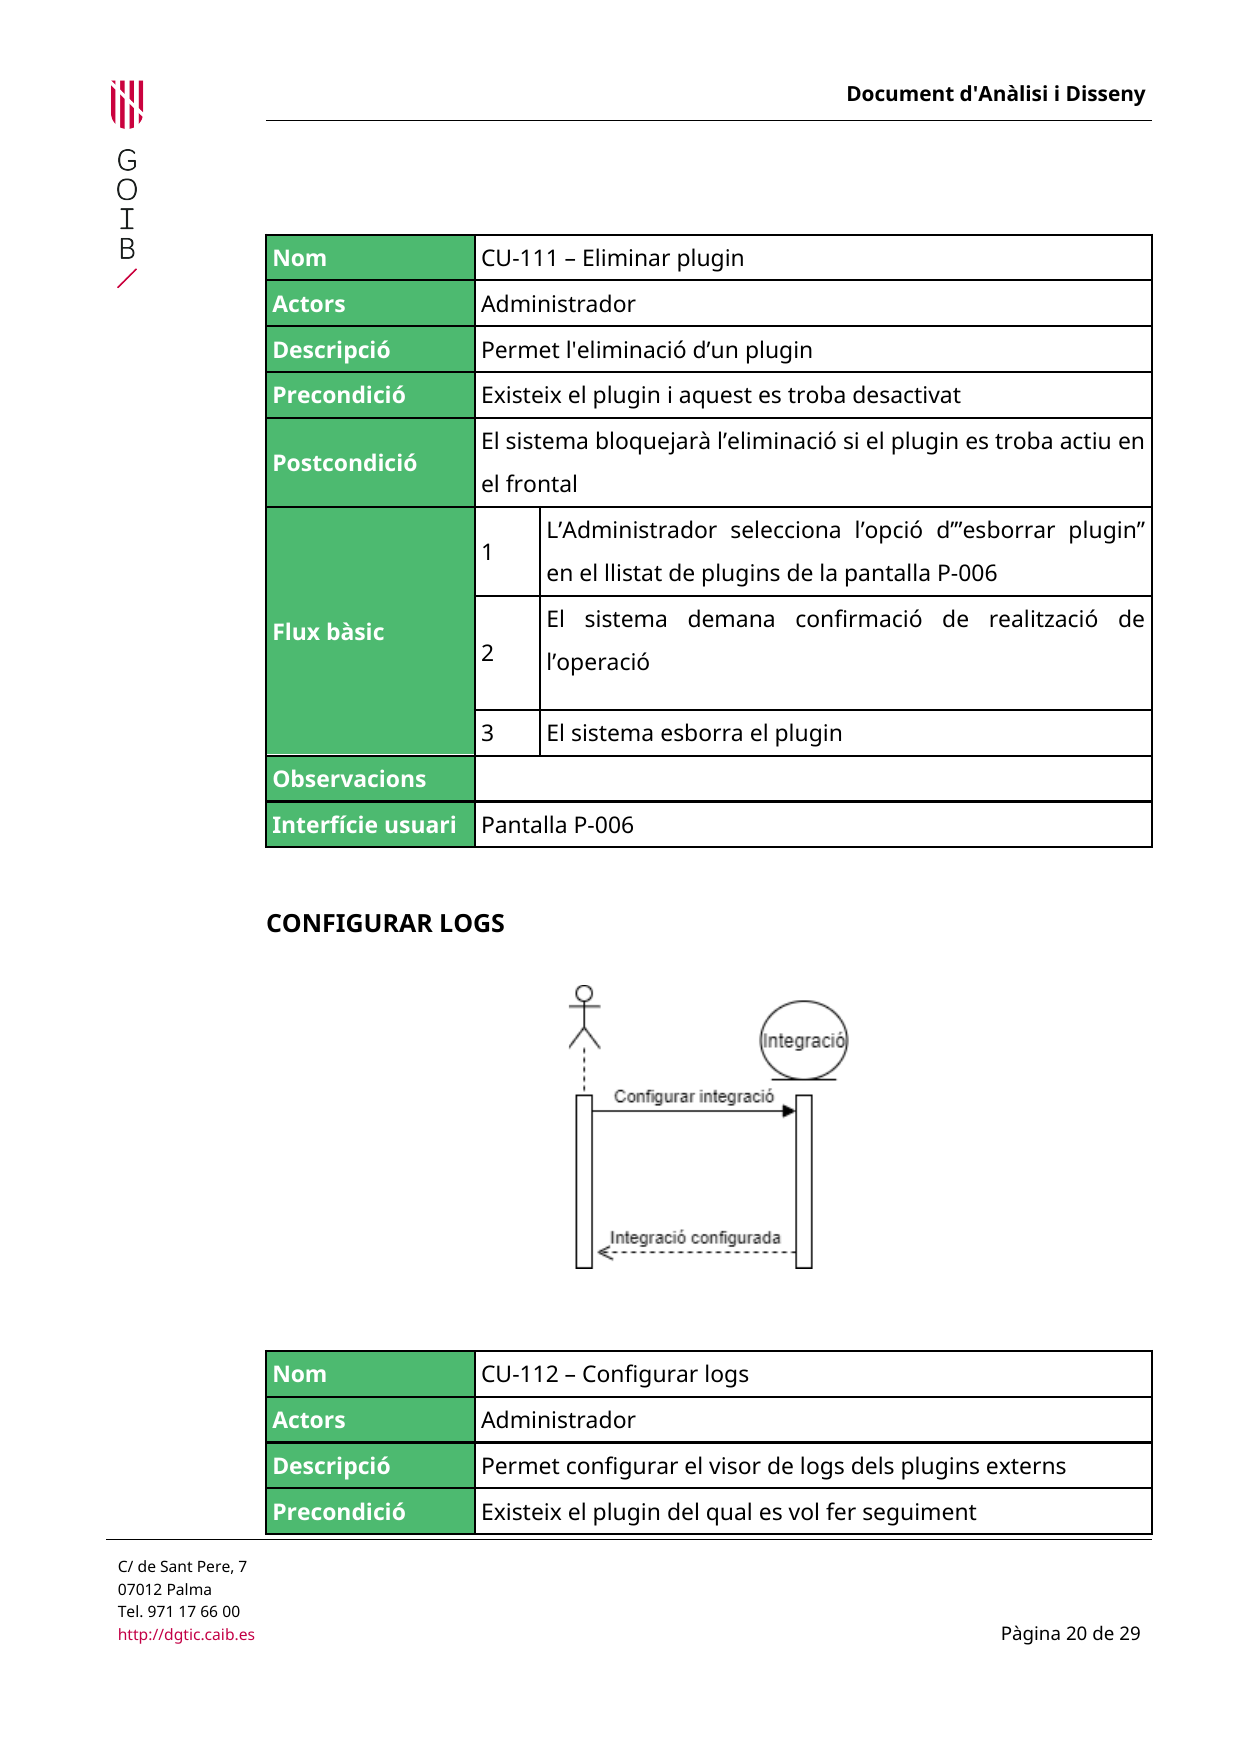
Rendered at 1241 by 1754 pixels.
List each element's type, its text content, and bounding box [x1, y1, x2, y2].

table_header Nom [267, 1352, 474, 1396]
table_cell Permet configurar el visor de logs dels plugins externs [476, 1444, 1151, 1487]
table_cell 3 [476, 711, 539, 754]
table_cell Existeix el plugin i aquest es troba desactivat [476, 373, 1151, 417]
table_cell El sistema esborra el plugin [541, 711, 1151, 754]
table_cell El sistema bloquejarà l’eliminació si el plugin es troba actiu en el frontal [476, 419, 1151, 506]
table_cell Existeix el plugin del qual es vol fer seguiment [476, 1489, 1151, 1533]
table_cell Permet l'eliminació d’un plugin [476, 327, 1151, 371]
table_cell Actors [267, 281, 474, 325]
table_header CU-112 – Configurar logs [476, 1352, 1151, 1396]
table_cell Descripció [267, 1444, 474, 1487]
table_cell L’Administrador selecciona l’opció d’”esborrar plugin” en el llistat de plugins de la pantalla P-006 [541, 508, 1151, 595]
table_cell Administrador [476, 1398, 1151, 1441]
table_cell Pantalla P-006 [476, 803, 1151, 846]
table_cell Interfície usuari [267, 803, 474, 846]
table_cell [476, 757, 1151, 800]
table_cell Administrador [476, 281, 1151, 325]
table_cell 2 [476, 597, 539, 709]
table_cell Postcondició [267, 419, 474, 506]
picture [568, 985, 849, 1269]
table_cell Flux bàsic [267, 508, 474, 754]
table_cell Actors [267, 1398, 474, 1441]
text Configurar logs [266, 906, 1152, 940]
table_cell Descripció [267, 327, 474, 371]
picture [82, 57, 172, 319]
table_cell Observacions [267, 757, 474, 800]
table_cell El sistema demana confirmació de realització de l’operació [541, 597, 1151, 709]
table_header CU-111 – Eliminar plugin [476, 236, 1151, 279]
table_cell Precondició [267, 373, 474, 417]
table_cell Precondició [267, 1489, 474, 1533]
table_cell 1 [476, 508, 539, 595]
table_header Nom [267, 236, 474, 279]
